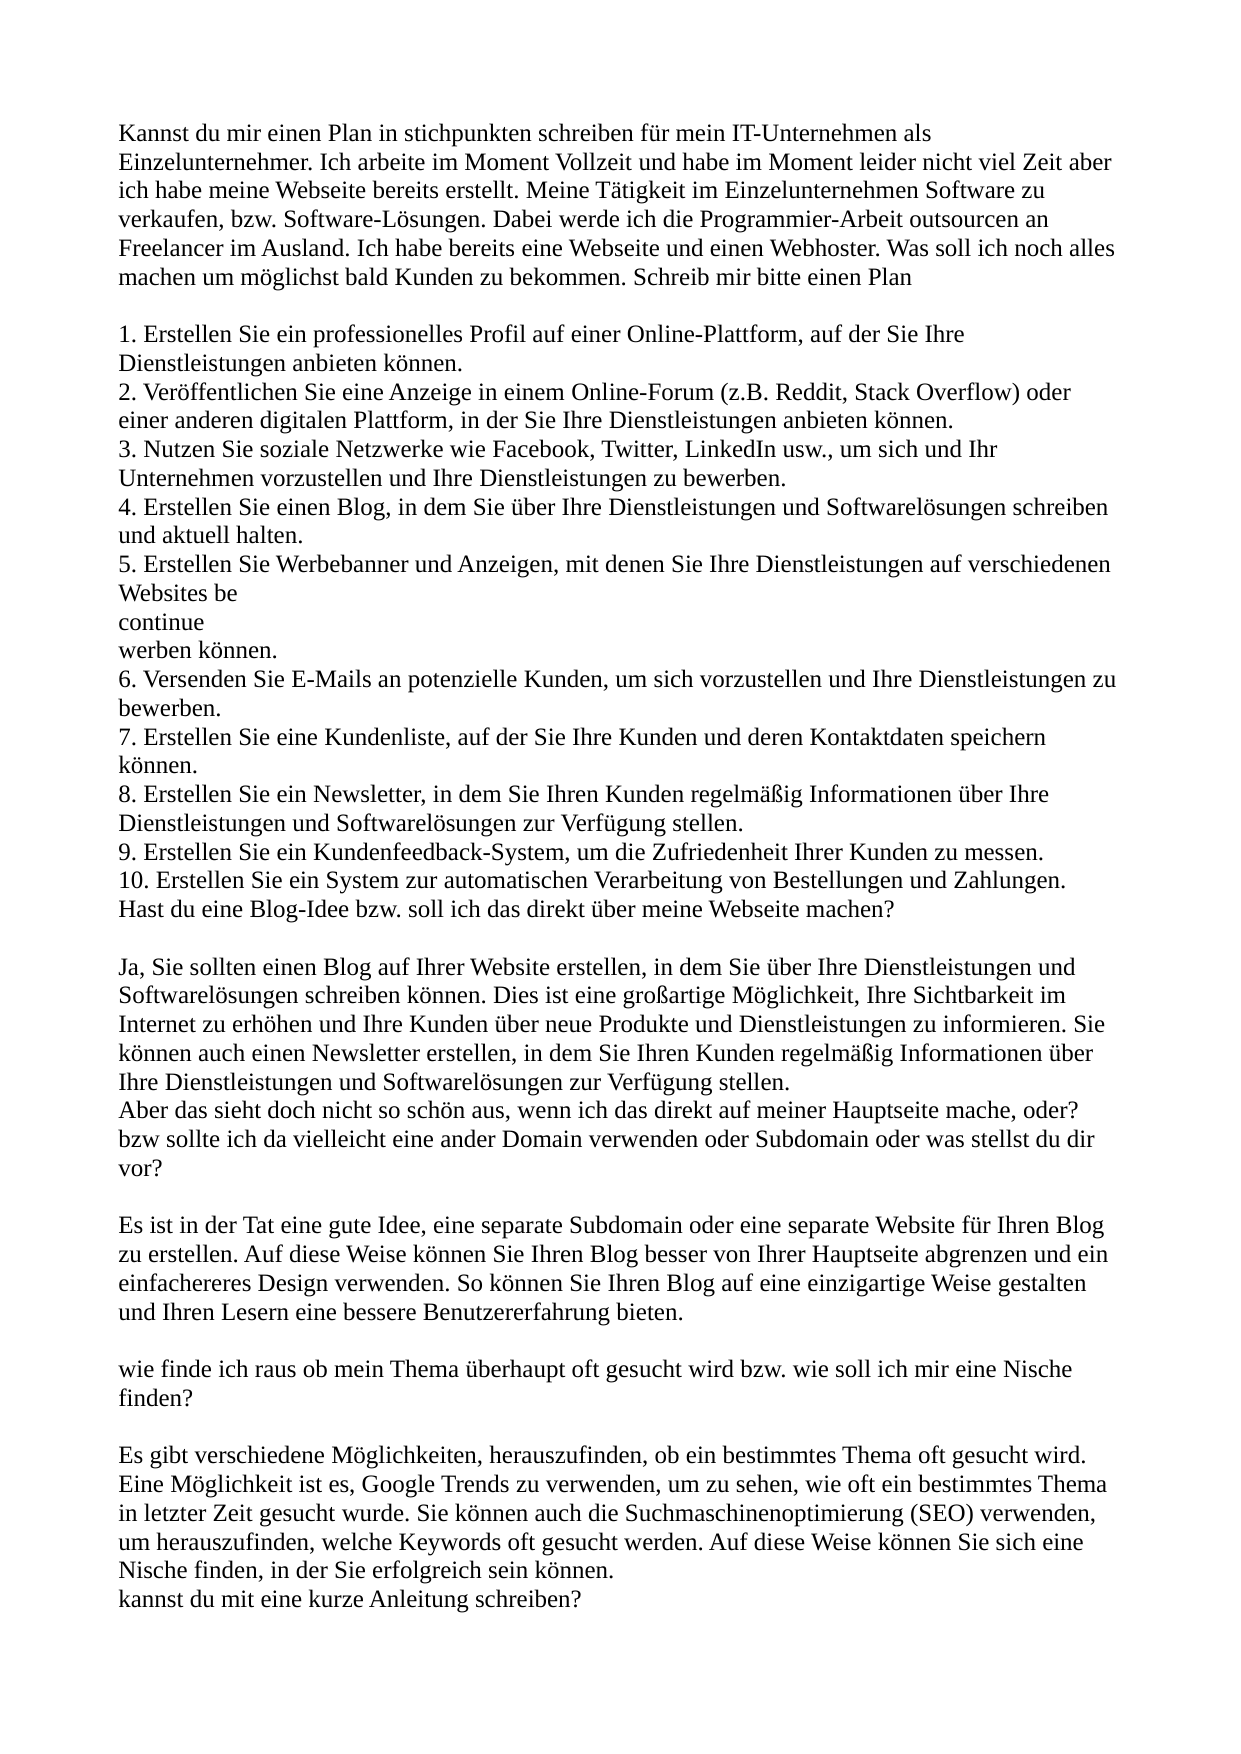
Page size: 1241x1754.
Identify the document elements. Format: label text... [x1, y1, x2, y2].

text 2. Veröffentlichen Sie eine Anzeige in einem Online-Forum (z.B. Reddit, Stack Overflow) oder einer anderen digitalen Plattform, in der Sie Ihre Dienstleistungen anbieten können. [118, 377, 1122, 434]
text werben können. [118, 636, 1122, 664]
text 1. Erstellen Sie ein professionelles Profil auf einer Online-Plattform, auf der Sie Ihre Dienstleistungen anbieten können. [118, 319, 1122, 377]
text 6. Versenden Sie E-Mails an potenzielle Kunden, um sich vorzustellen und Ihre Dienstleistungen zu bewerben. [118, 664, 1122, 722]
text 4. Erstellen Sie einen Blog, in dem Sie über Ihre Dienstleistungen und Softwarelösungen schreiben und aktuell halten. [118, 492, 1122, 549]
text Aber das sieht doch nicht so schön aus, wenn ich das direkt auf meiner Hauptseite mache, oder? bzw sollte ich da vielleicht eine ander Domain verwenden oder Subdomain oder was stellst du dir vor? [118, 1096, 1122, 1182]
text Es gibt verschiedene Möglichkeiten, herauszufinden, ob ein bestimmtes Thema oft gesucht wird. Eine Möglichkeit ist es, Google Trends zu verwenden, um zu sehen, wie oft ein bestimmtes Thema in letzter Zeit gesucht wurde. Sie können auch die Suchmaschinenoptimierung (SEO) verwenden, um herauszufinden, welche Keywords oft gesucht werden. Auf diese Weise können Sie sich eine Nische finden, in der Sie erfolgreich sein können. [118, 1441, 1122, 1584]
text Hast du eine Blog-Idee bzw. soll ich das direkt über meine Webseite machen? [118, 894, 1122, 923]
text continue [118, 607, 1122, 636]
text Kannst du mir einen Plan in stichpunkten schreiben für mein IT-Unternehmen als Einzelunternehmer. Ich arbeite im Moment Vollzeit und habe im Moment leider nicht viel Zeit aber ich habe meine Webseite bereits erstellt. Meine Tätigkeit im Einzelunternehmen Software zu verkaufen, bzw. Software-Lösungen. Dabei werde ich die Programmier-Arbeit outsourcen an Freelancer im Ausland. Ich habe bereits eine Webseite und einen Webhoster. Was soll ich noch alles machen um möglichst bald Kunden zu bekommen. Schreib mir bitte einen Plan [118, 118, 1122, 291]
text kannst du mit eine kurze Anleitung schreiben? [118, 1584, 1122, 1613]
text Es ist in der Tat eine gute Idee, eine separate Subdomain oder eine separate Website für Ihren Blog zu erstellen. Auf diese Weise können Sie Ihren Blog besser von Ihrer Hauptseite abgrenzen und ein einfachereres Design verwenden. So können Sie Ihren Blog auf eine einzigartige Weise gestalten und Ihren Lesern eine bessere Benutzererfahrung bieten. [118, 1211, 1122, 1326]
text 8. Erstellen Sie ein Newsletter, in dem Sie Ihren Kunden regelmäßig Informationen über Ihre Dienstleistungen und Softwarelösungen zur Verfügung stellen. [118, 779, 1122, 837]
text wie finde ich raus ob mein Thema überhaupt oft gesucht wird bzw. wie soll ich mir eine Nische finden? [118, 1354, 1122, 1412]
text Ja, Sie sollten einen Blog auf Ihrer Website erstellen, in dem Sie über Ihre Dienstleistungen und Softwarelösungen schreiben können. Dies ist eine großartige Möglichkeit, Ihre Sichtbarkeit im Internet zu erhöhen und Ihre Kunden über neue Produkte und Dienstleistungen zu informieren. Sie können auch einen Newsletter erstellen, in dem Sie Ihren Kunden regelmäßig Informationen über Ihre Dienstleistungen und Softwarelösungen zur Verfügung stellen. [118, 952, 1122, 1096]
text 9. Erstellen Sie ein Kundenfeedback-System, um die Zufriedenheit Ihrer Kunden zu messen. [118, 837, 1122, 866]
text 7. Erstellen Sie eine Kundenliste, auf der Sie Ihre Kunden und deren Kontaktdaten speichern können. [118, 722, 1122, 779]
text 3. Nutzen Sie soziale Netzwerke wie Facebook, Twitter, LinkedIn usw., um sich und Ihr Unternehmen vorzustellen und Ihre Dienstleistungen zu bewerben. [118, 434, 1122, 492]
text 10. Erstellen Sie ein System zur automatischen Verarbeitung von Bestellungen und Zahlungen. [118, 866, 1122, 894]
text 5. Erstellen Sie Werbebanner und Anzeigen, mit denen Sie Ihre Dienstleistungen auf verschiedenen Websites be [118, 549, 1122, 607]
